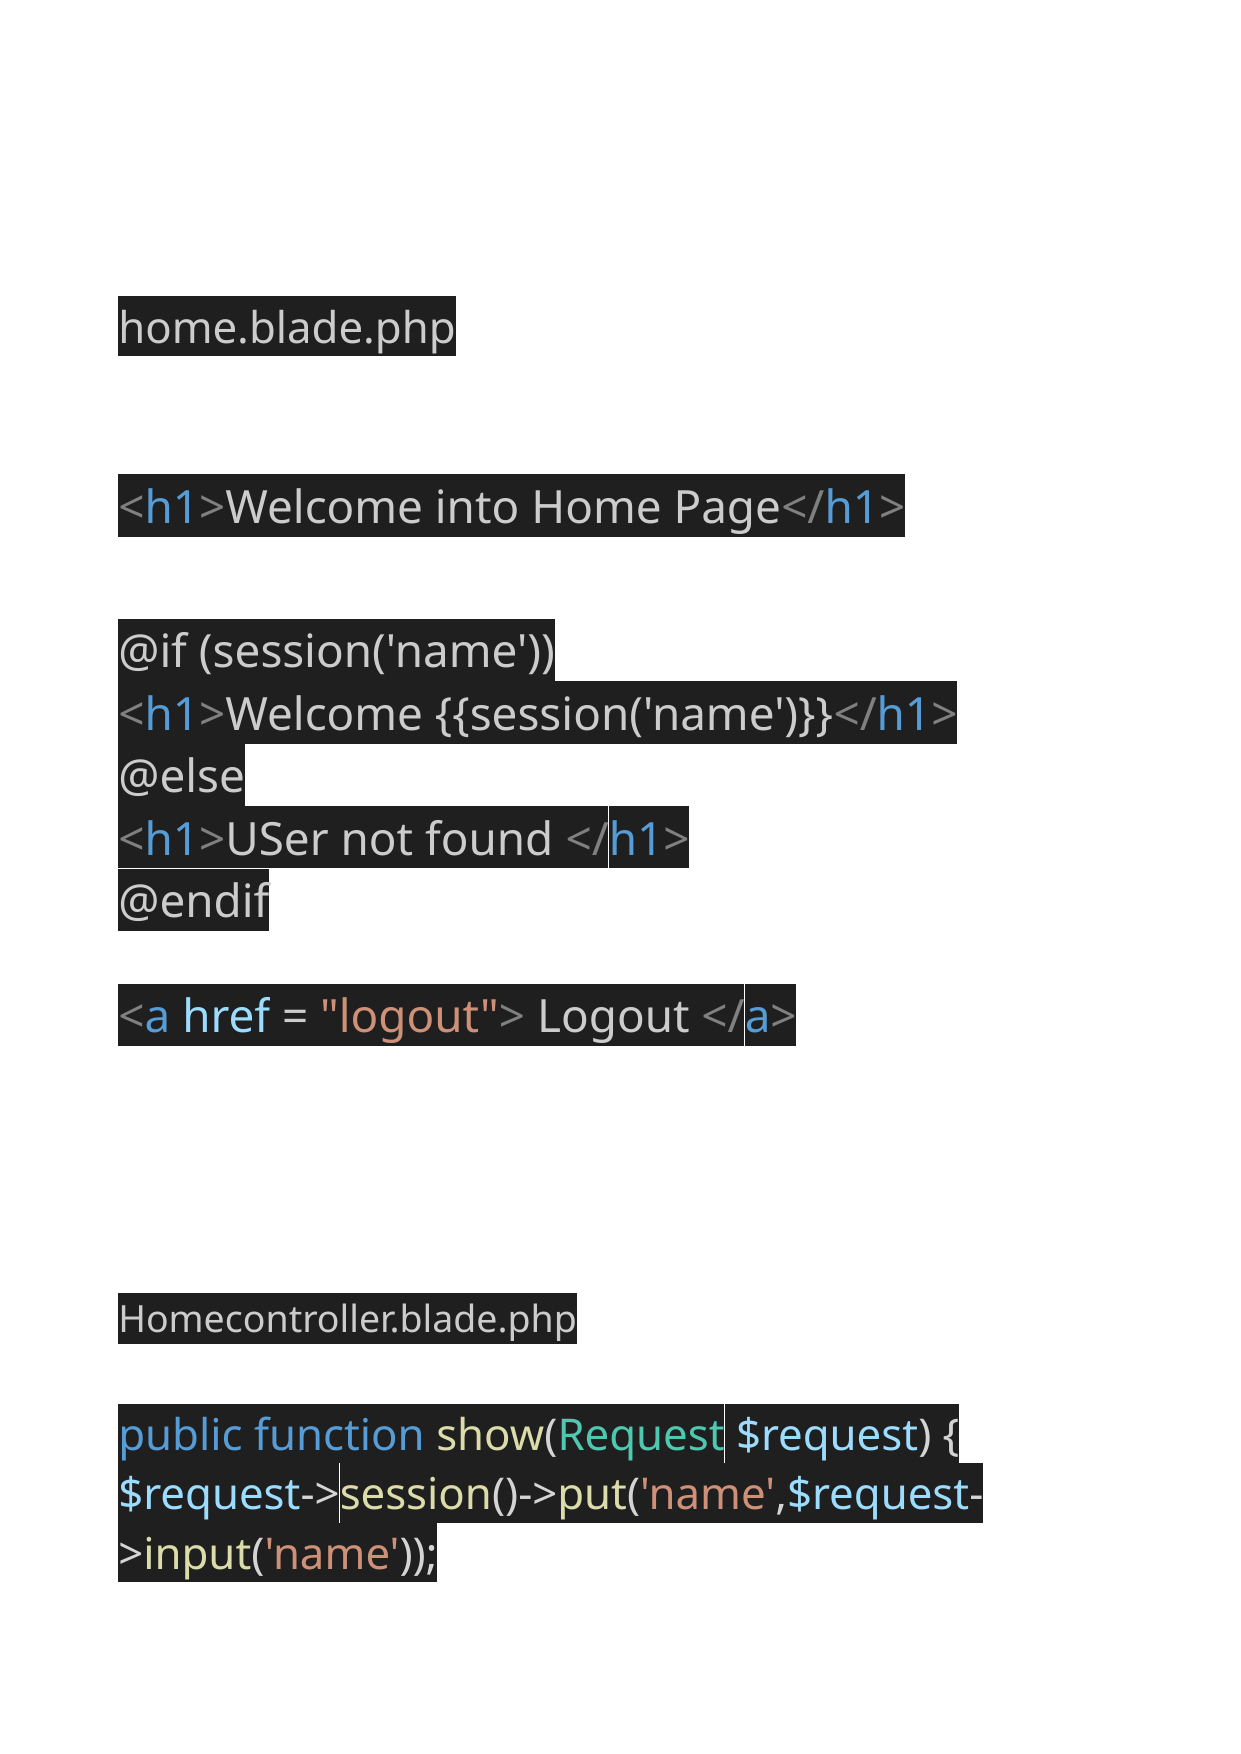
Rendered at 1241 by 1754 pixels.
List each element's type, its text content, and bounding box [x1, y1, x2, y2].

text @else [118, 744, 1122, 806]
text public function show(Request $request) { [118, 1403, 1122, 1463]
text <h1>USer not found </h1> [118, 806, 1122, 868]
text home.blade.php [118, 296, 1122, 356]
text @if (session('name')) [118, 619, 1122, 681]
text <a href = "logout"> Logout </a> [118, 984, 1122, 1046]
text @endif [118, 868, 1122, 931]
text Homecontroller.blade.php [118, 1293, 1122, 1344]
text $request->session()->put('name',$request->input('name')); [118, 1463, 1122, 1582]
text <h1>Welcome {{session('name')}}</h1> [118, 681, 1122, 744]
text <h1>Welcome into Home Page</h1> [118, 474, 1122, 537]
